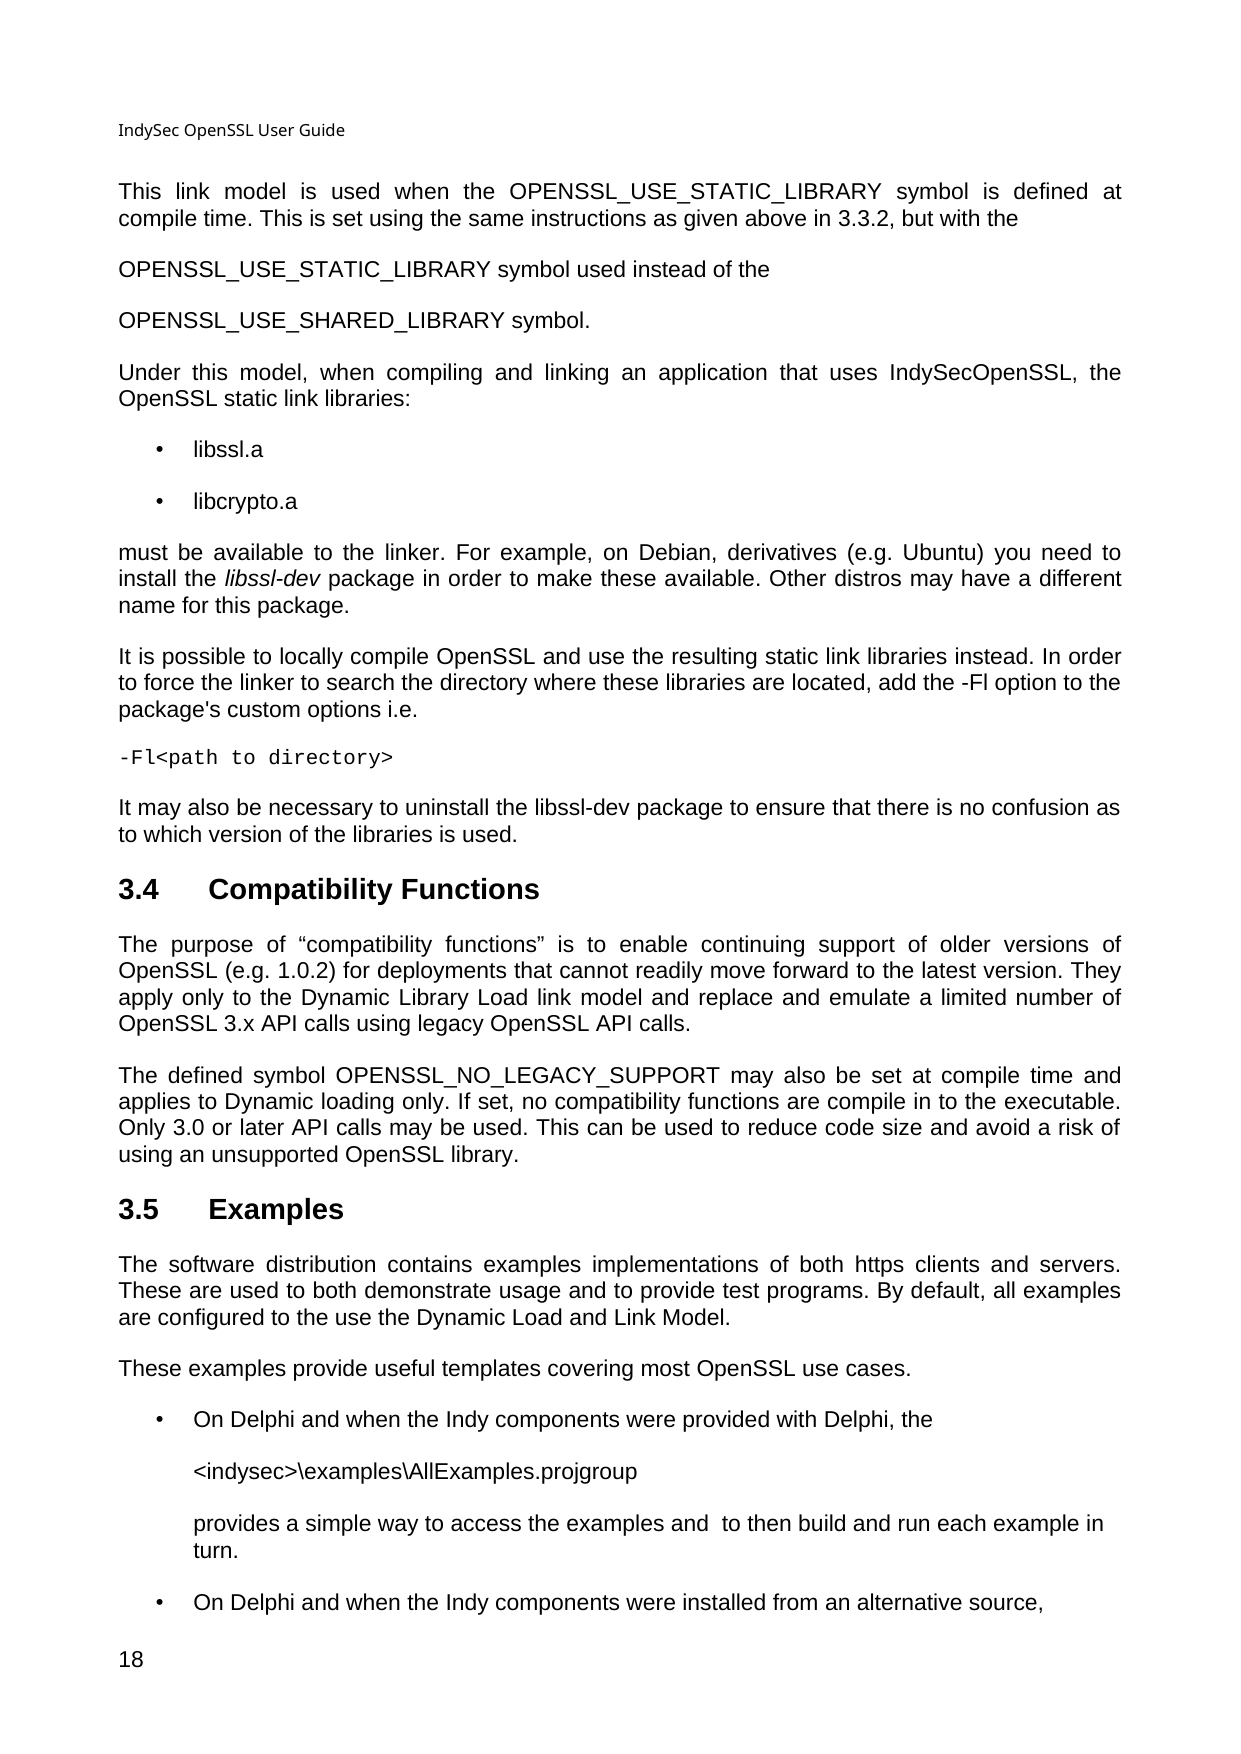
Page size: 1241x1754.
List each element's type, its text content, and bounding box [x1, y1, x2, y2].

list On Delphi and when the Indy components were installed from an alternative source, [156, 1588, 1122, 1615]
text provides a simple way to access the examples and to then build and run each example in turn. [193, 1510, 1122, 1563]
text OPENSSL_USE_SHARED_LIBRARY symbol. [118, 307, 1122, 333]
text -Fl<path to directory> [118, 747, 1122, 771]
list On Delphi and when the Indy components were provided with Delphi, the [156, 1406, 1122, 1433]
subtitle Examples [118, 1192, 1122, 1226]
text The purpose of “compatibility functions” is to enable continuing support of older versions of OpenSSL (e.g. 1.0.2) for deployments that cannot readily move forward to the latest version. They apply only to the Dynamic Library Load link model and replace and emulate a limited number of OpenSSL 3.x API calls using legacy OpenSSL API calls. [118, 931, 1122, 1037]
subtitle Compatibility Functions [118, 872, 1122, 906]
text must be available to the linker. For example, on Debian, derivatives (e.g. Ubuntu) you need to install the libssl-dev package in order to make these available. Other distros may have a different name for this package. [118, 539, 1122, 618]
text OPENSSL_USE_STATIC_LIBRARY symbol used instead of the [118, 256, 1122, 282]
list libssl.a [156, 436, 1122, 463]
text This link model is used when the OPENSSL_USE_STATIC_LIBRARY symbol is defined at compile time. This is set using the same instructions as given above in 3.3.2, but with the [118, 178, 1122, 231]
text It is possible to locally compile OpenSSL and use the resulting static link libraries instead. In order to force the linker to search the directory where these libraries are located, add the -Fl option to the package's custom options i.e. [118, 643, 1122, 722]
text <indysec>\examples\AllExamples.projgroup [193, 1458, 1122, 1485]
list libcrypto.a [156, 488, 1122, 514]
text The defined symbol OPENSSL_NO_LEGACY_SUPPORT may also be set at compile time and applies to Dynamic loading only. If set, no compatibility functions are compile in to the executable. Only 3.0 or later API calls may be used. This can be used to reduce code size and avoid a risk of using an unsupported OpenSSL library. [118, 1062, 1122, 1167]
text It may also be necessary to uninstall the libssl-dev package to ensure that there is no confusion as to which version of the libraries is used. [118, 794, 1122, 847]
text The software distribution contains examples implementations of both https clients and servers. These are used to both demonstrate usage and to provide test programs. By default, all examples are configured to the use the Dynamic Load and Link Model. [118, 1251, 1122, 1330]
text These examples provide useful templates covering most OpenSSL use cases. [118, 1355, 1122, 1381]
text Under this model, when compiling and linking an application that uses IndySecOpenSSL, the OpenSSL static link libraries: [118, 358, 1122, 411]
